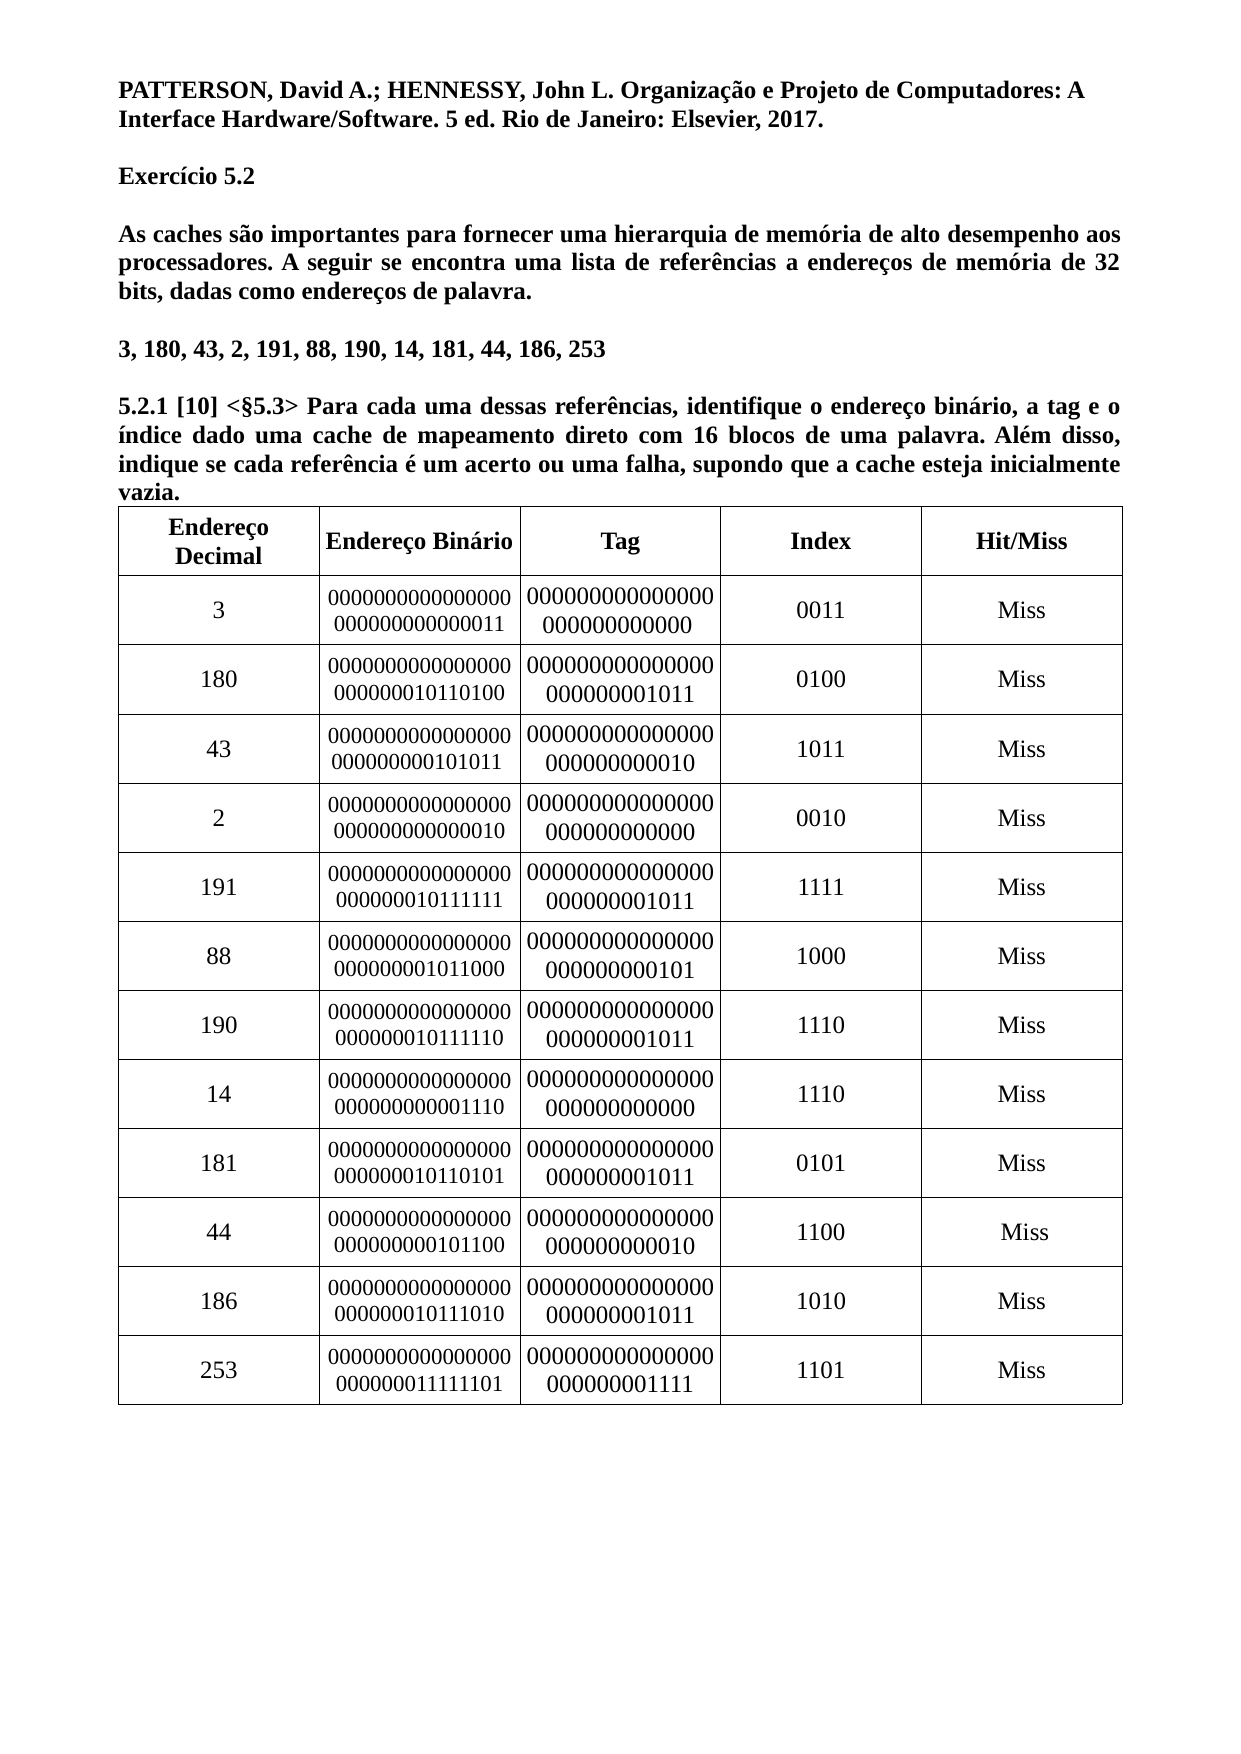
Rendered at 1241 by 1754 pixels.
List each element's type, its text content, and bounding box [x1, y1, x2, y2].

table_cell 180 [119, 645, 319, 713]
table_cell Miss [922, 1267, 1122, 1335]
table_cell 0000000000000000000000011111101 [320, 1336, 520, 1404]
table_cell 186 [119, 1267, 319, 1335]
table_cell 000000000000000000000001111 [521, 1336, 720, 1404]
table_cell Miss [922, 853, 1122, 921]
table_cell 1000 [721, 922, 921, 990]
table_cell Miss [922, 715, 1122, 782]
table_cell 2 [119, 784, 319, 852]
table_cell 0000000000000000000000010111111 [320, 853, 520, 921]
table_cell 1101 [721, 1336, 921, 1404]
text 3, 180, 43, 2, 191, 88, 190, 14, 181, 44, 186, 253 [118, 334, 1122, 362]
table_cell 000000000000000000000000101 [521, 922, 720, 990]
table_cell Miss [922, 1336, 1122, 1404]
table_cell 000000000000000000000001011 [521, 1267, 720, 1335]
table_cell 0000000000000000000000010110101 [320, 1129, 520, 1197]
table_cell 0010 [721, 784, 921, 852]
text PATTERSON, David A.; HENNESSY, John L. Organização e Projeto de Computadores: A Interface Hardware/Software. 5 ed. Rio de Janeiro: Elsevier, 2017. [118, 75, 1122, 132]
table_cell 0000000000000000000000010111010 [320, 1267, 520, 1335]
table_cell Miss [922, 645, 1122, 713]
table_header Endereço Binário [320, 507, 520, 575]
table_cell 000000000000000000000001011 [521, 645, 720, 713]
table_cell 0000000000000000000000010110100 [320, 645, 520, 713]
table_cell 0000000000000000000000000000010 [320, 784, 520, 852]
table_cell 000000000000000000000000000 [521, 576, 720, 644]
table_cell 3 [119, 576, 319, 644]
table_cell 181 [119, 1129, 319, 1197]
table_cell Miss [922, 576, 1122, 644]
table_cell 191 [119, 853, 319, 921]
table_cell 0101 [721, 1129, 921, 1197]
table_cell 000000000000000000000000000 [521, 784, 720, 852]
text 5.2.1 [10] <§5.3> Para cada uma dessas referências, identifique o endereço binário, a tag e o índice dado uma cache de mapeamento direto com 16 blocos de uma palavra. Além disso, indique se cada referência é um acerto ou uma falha, supondo que a cache esteja inicialmente vazia. [118, 391, 1122, 506]
table_cell 1011 [721, 715, 921, 782]
table_cell Miss [922, 1198, 1122, 1266]
text As caches são importantes para fornecer uma hierarquia de memória de alto desempenho aos processadores. A seguir se encontra uma lista de referências a endereços de memória de 32 bits, dadas como endereços de palavra. [118, 219, 1122, 305]
table_cell 1110 [721, 1060, 921, 1128]
table_cell 88 [119, 922, 319, 990]
table_header Endereço Decimal [119, 507, 319, 575]
table_cell 1110 [721, 991, 921, 1059]
table_header Hit/Miss [922, 507, 1122, 575]
table_cell 190 [119, 991, 319, 1059]
table_header Index [721, 507, 921, 575]
table_cell 1100 [721, 1198, 921, 1266]
table_cell 14 [119, 1060, 319, 1128]
table_cell 0100 [721, 645, 921, 713]
table_cell 44 [119, 1198, 319, 1266]
table_cell 0011 [721, 576, 921, 644]
table_cell 1010 [721, 1267, 921, 1335]
table_cell 43 [119, 715, 319, 782]
table_cell 0000000000000000000000001011000 [320, 922, 520, 990]
table_cell 0000000000000000000000000001110 [320, 1060, 520, 1128]
table_cell 1111 [721, 853, 921, 921]
table_cell 000000000000000000000001011 [521, 853, 720, 921]
table_cell 0000000000000000000000000000011 [320, 576, 520, 644]
table_cell 000000000000000000000000010 [521, 715, 720, 782]
table_cell 000000000000000000000000010 [521, 1198, 720, 1266]
table_cell Miss [922, 784, 1122, 852]
text Exercício 5.2 [118, 161, 1122, 190]
table_cell Miss [922, 1060, 1122, 1128]
table_cell 0000000000000000000000000101100 [320, 1198, 520, 1266]
table_header Tag [521, 507, 720, 575]
table_cell 000000000000000000000001011 [521, 1129, 720, 1197]
table_cell Miss [922, 922, 1122, 990]
table_cell 000000000000000000000000000 [521, 1060, 720, 1128]
table_cell 0000000000000000000000010111110 [320, 991, 520, 1059]
table_cell 253 [119, 1336, 319, 1404]
table_cell 000000000000000000000001011 [521, 991, 720, 1059]
table_cell Miss [922, 1129, 1122, 1197]
table_cell Miss [922, 991, 1122, 1059]
table_cell 0000000000000000000000000101011 [320, 715, 520, 782]
